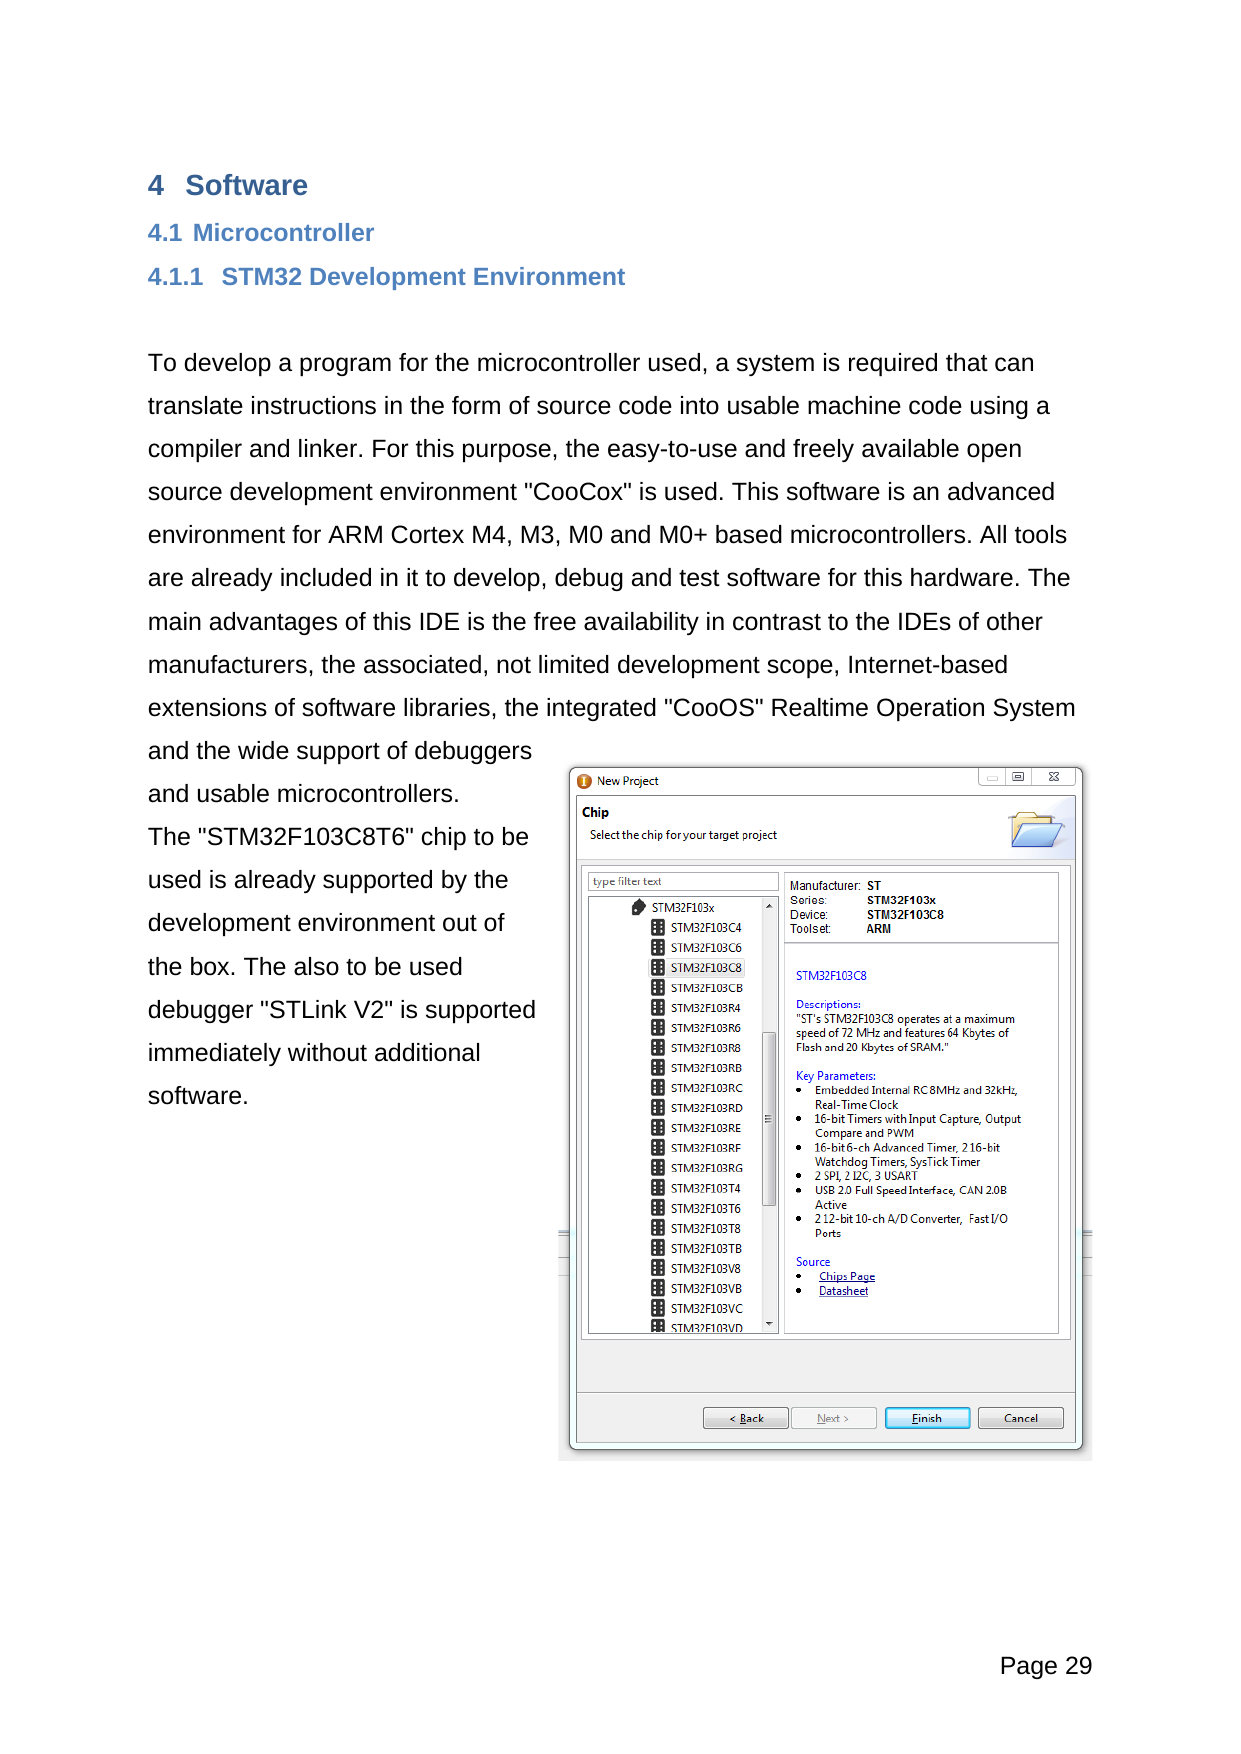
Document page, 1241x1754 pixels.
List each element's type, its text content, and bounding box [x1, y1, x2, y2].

subtitle Software [148, 168, 1092, 202]
picture [571, 757, 1095, 1463]
subtitle STM32 Development Environment [148, 262, 1092, 290]
text To develop a program for the microcontroller used, a system is required that can translate instructions in the form of source code into usable machine code using a compiler and linker. For this purpose, the easy-to-use and freely available open source development environment "CooCox" is used. This software is an advanced environment for ARM Cortex M4, M3, M0 and M0+ based microcontrollers. All tools are already included in it to develop, debug and test software for this hardware. The main advantages of this IDE is the free availability in contrast to the IDEs of other manufacturers, the associated, not limited development scope, Internet-based extensions of software libraries, the integrated "CooOS" Realtime Operation System and the wide support of debuggers and usable microcontrollers. [148, 348, 1092, 808]
text The "STM32F103C8T6" chip to be used is already supported by the development environment out of the box. The also to be used debugger "STLink V2" is supported immediately without additional software. [148, 822, 571, 1110]
subtitle Microcontroller [148, 218, 1092, 247]
